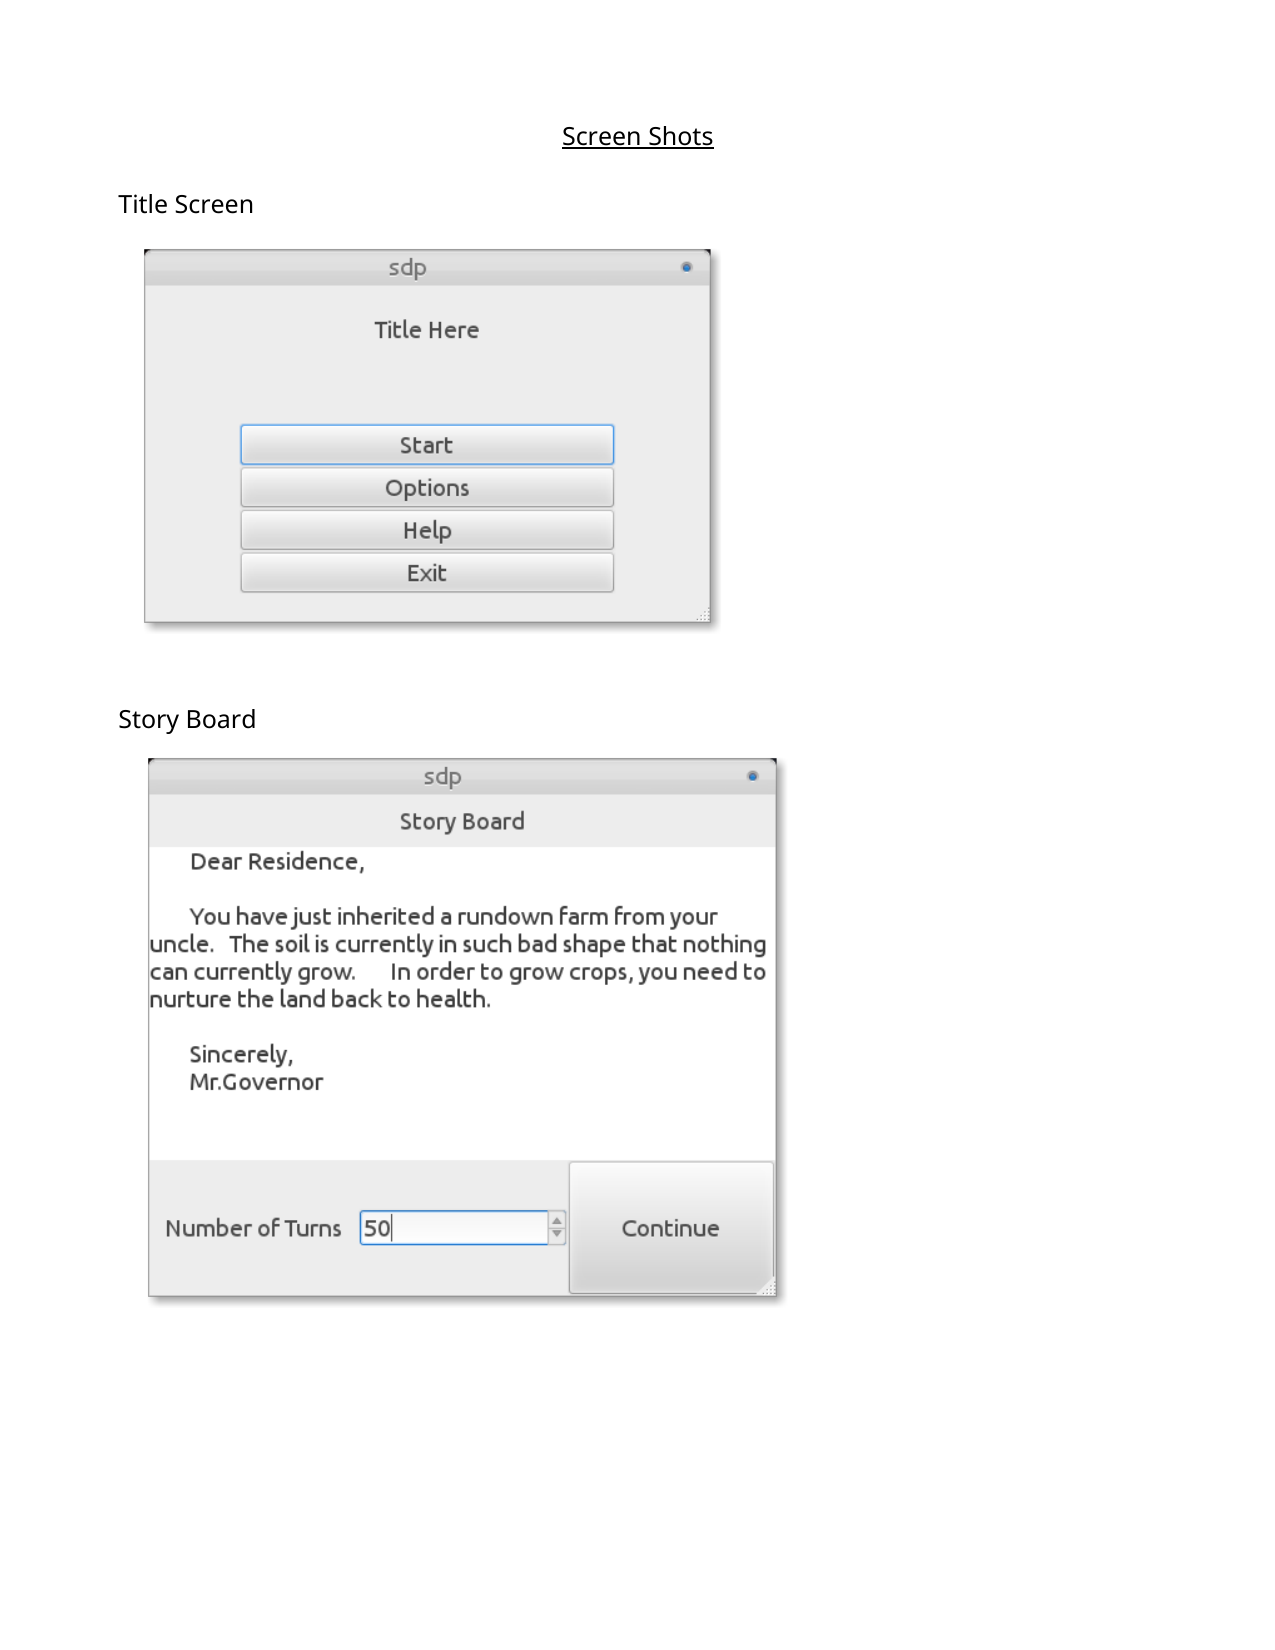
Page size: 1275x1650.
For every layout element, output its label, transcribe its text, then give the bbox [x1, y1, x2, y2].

text Story Board [118, 702, 1157, 736]
picture [138, 243, 722, 634]
text Title Screen [118, 186, 1157, 220]
text Screen Shots [118, 118, 1157, 152]
picture [142, 752, 788, 1308]
